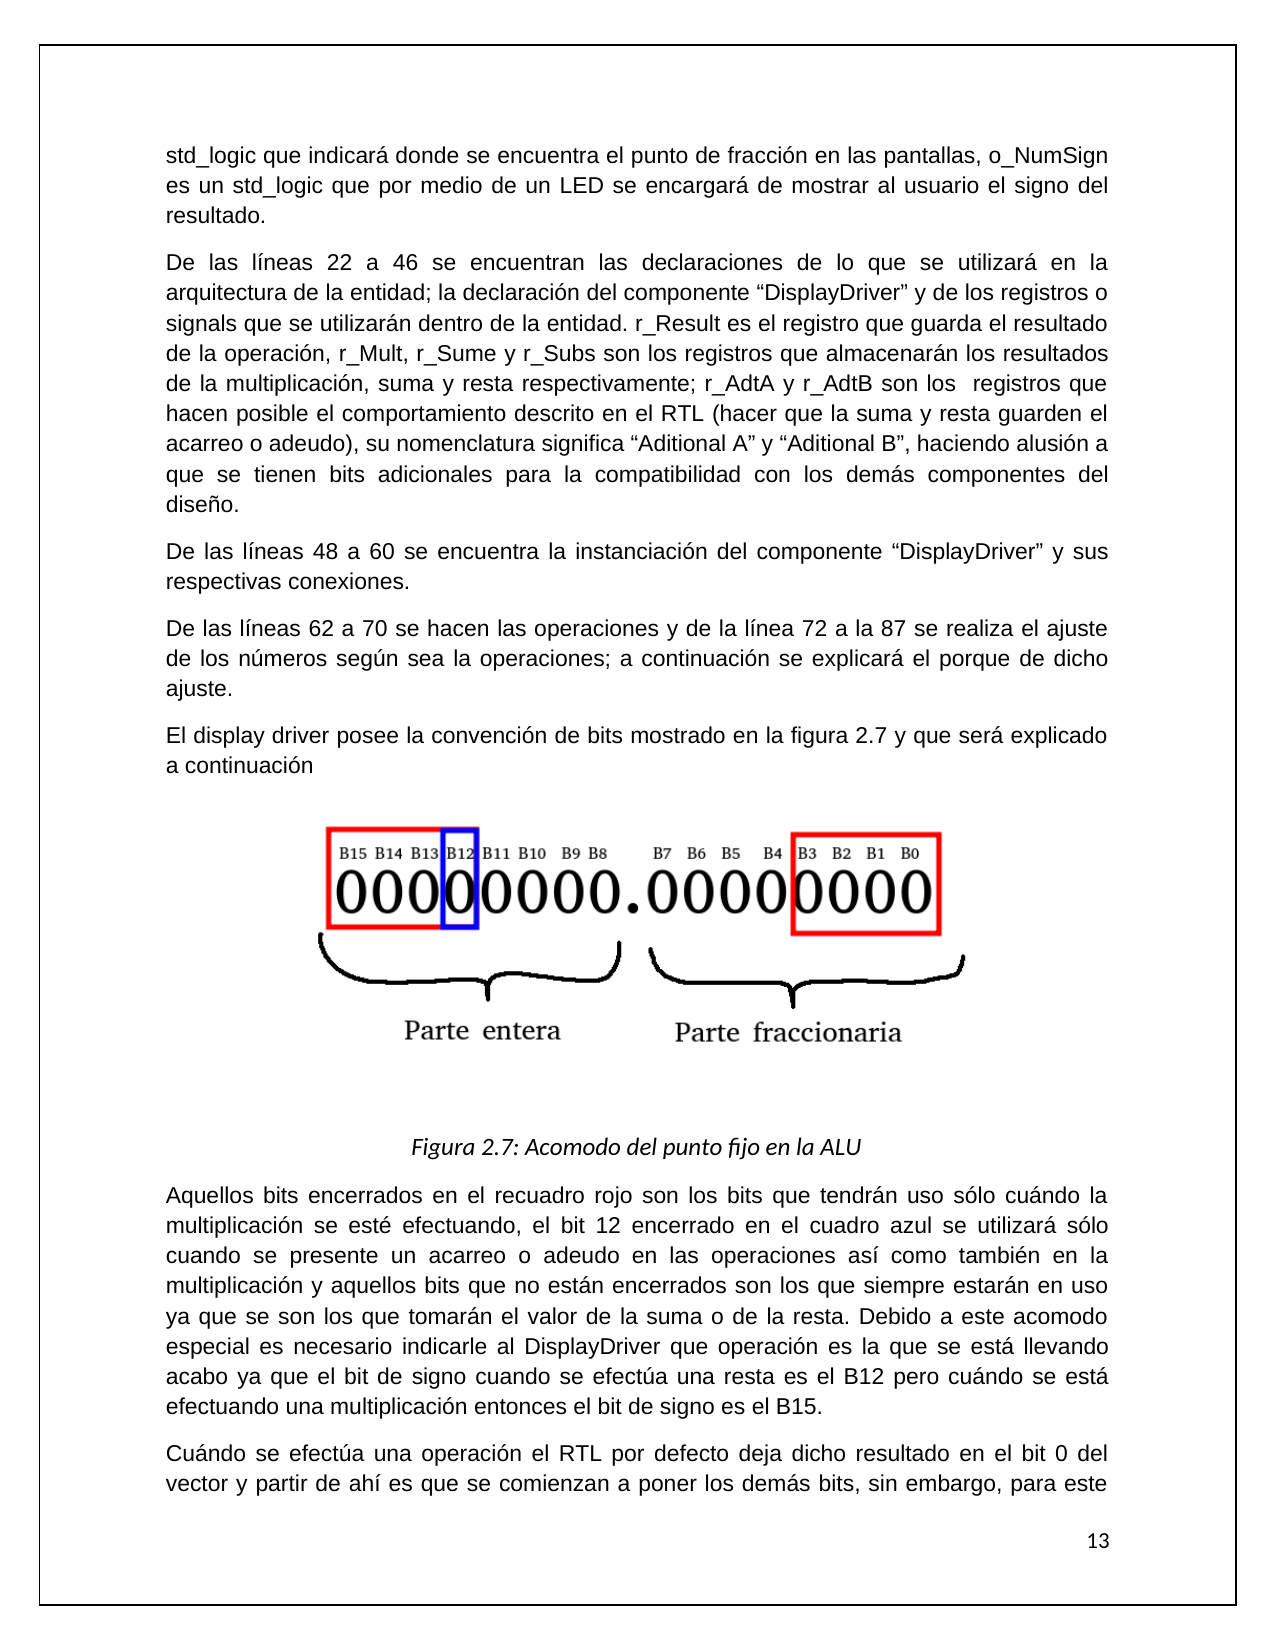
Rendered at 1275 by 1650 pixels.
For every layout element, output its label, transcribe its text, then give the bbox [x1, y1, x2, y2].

text Desde la línea 6 a la 20 se declaran los puertos de la entidad, dónde i_CLK es la señal de reloj que llegará al display driver y la usará para multiplexar las pantallas, i_NumA es el operando A e i_NumB es el operando B, i_OpSel es el selector de operación, o_Displays es el vector de salida que se encargará de decidir que pantalla se apaga y que pantalla se enciende, o_Segments es el vector que decidirá que segmentos del display se encienden y que segmentos se apagan según el decodificador BCD a 7 segmentos, o_DispPoint es un std_logic que indicará donde se encuentra el punto de fracción en las pantallas, o_NumSign es un std_logic que por medio de un LED se encargará de mostrar al usuario el signo del resultado. [166, 142, 1109, 229]
text De las líneas 62 a 70 se hacen las operaciones y de la línea 72 a la 87 se realiza el ajuste de los números según sea la operaciones; a continuación se explicará el porque de dicho ajuste. [166, 615, 1109, 702]
text El display driver posee la convención de bits mostrado en la figura 2.7 y que será explicado a continuación [166, 722, 1109, 779]
text De las líneas 22 a 46 se encuentran las declaraciones de lo que se utilizará en la arquitectura de la entidad; la declaración del componente “DisplayDriver” y de los registros o signals que se utilizarán dentro de la entidad. r_Result es el registro que guarda el resultado de la operación, r_Mult, r_Sume y r_Subs son los registros que almacenarán los resultados de la multiplicación, suma y resta respectivamente; r_AdtA y r_AdtB son los registros que hacen posible el comportamiento descrito en el RTL (hacer que la suma y resta guarden el acarreo o adeudo), su nomenclatura significa “Aditional A” y “Aditional B”, haciendo alusión a que se tienen bits adicionales para la compatibilidad con los demás componentes del diseño. [166, 249, 1109, 517]
text Figura 2.7: Acomodo del punto fijo en la ALU [293, 1131, 982, 1161]
text De las líneas 48 a 60 se encuentra la instanciación del componente “DisplayDriver” y sus respectivas conexiones. [166, 538, 1109, 594]
picture [293, 799, 982, 1071]
text Cuándo se efectúa una operación el RTL por defecto deja dicho resultado en el bit 0 del vector y partir de ahí es que se comienzan a poner los demás bits, sin embargo, para este [166, 1440, 1109, 1497]
text Aquellos bits encerrados en el recuadro rojo son los bits que tendrán uso sólo cuándo la multiplicación se esté efectuando, el bit 12 encerrado en el cuadro azul se utilizará sólo cuando se presente un acarreo o adeudo en las operaciones así como también en la multiplicación y aquellos bits que no están encerrados son los que siempre estarán en uso ya que se son los que tomarán el valor de la suma o de la resta. Debido a este acomodo especial es necesario indicarle al DisplayDriver que operación es la que se está llevando acabo ya que el bit de signo cuando se efectúa una resta es el B12 pero cuándo se está efectuando una multiplicación entonces el bit de signo es el B15. [166, 1182, 1109, 1419]
